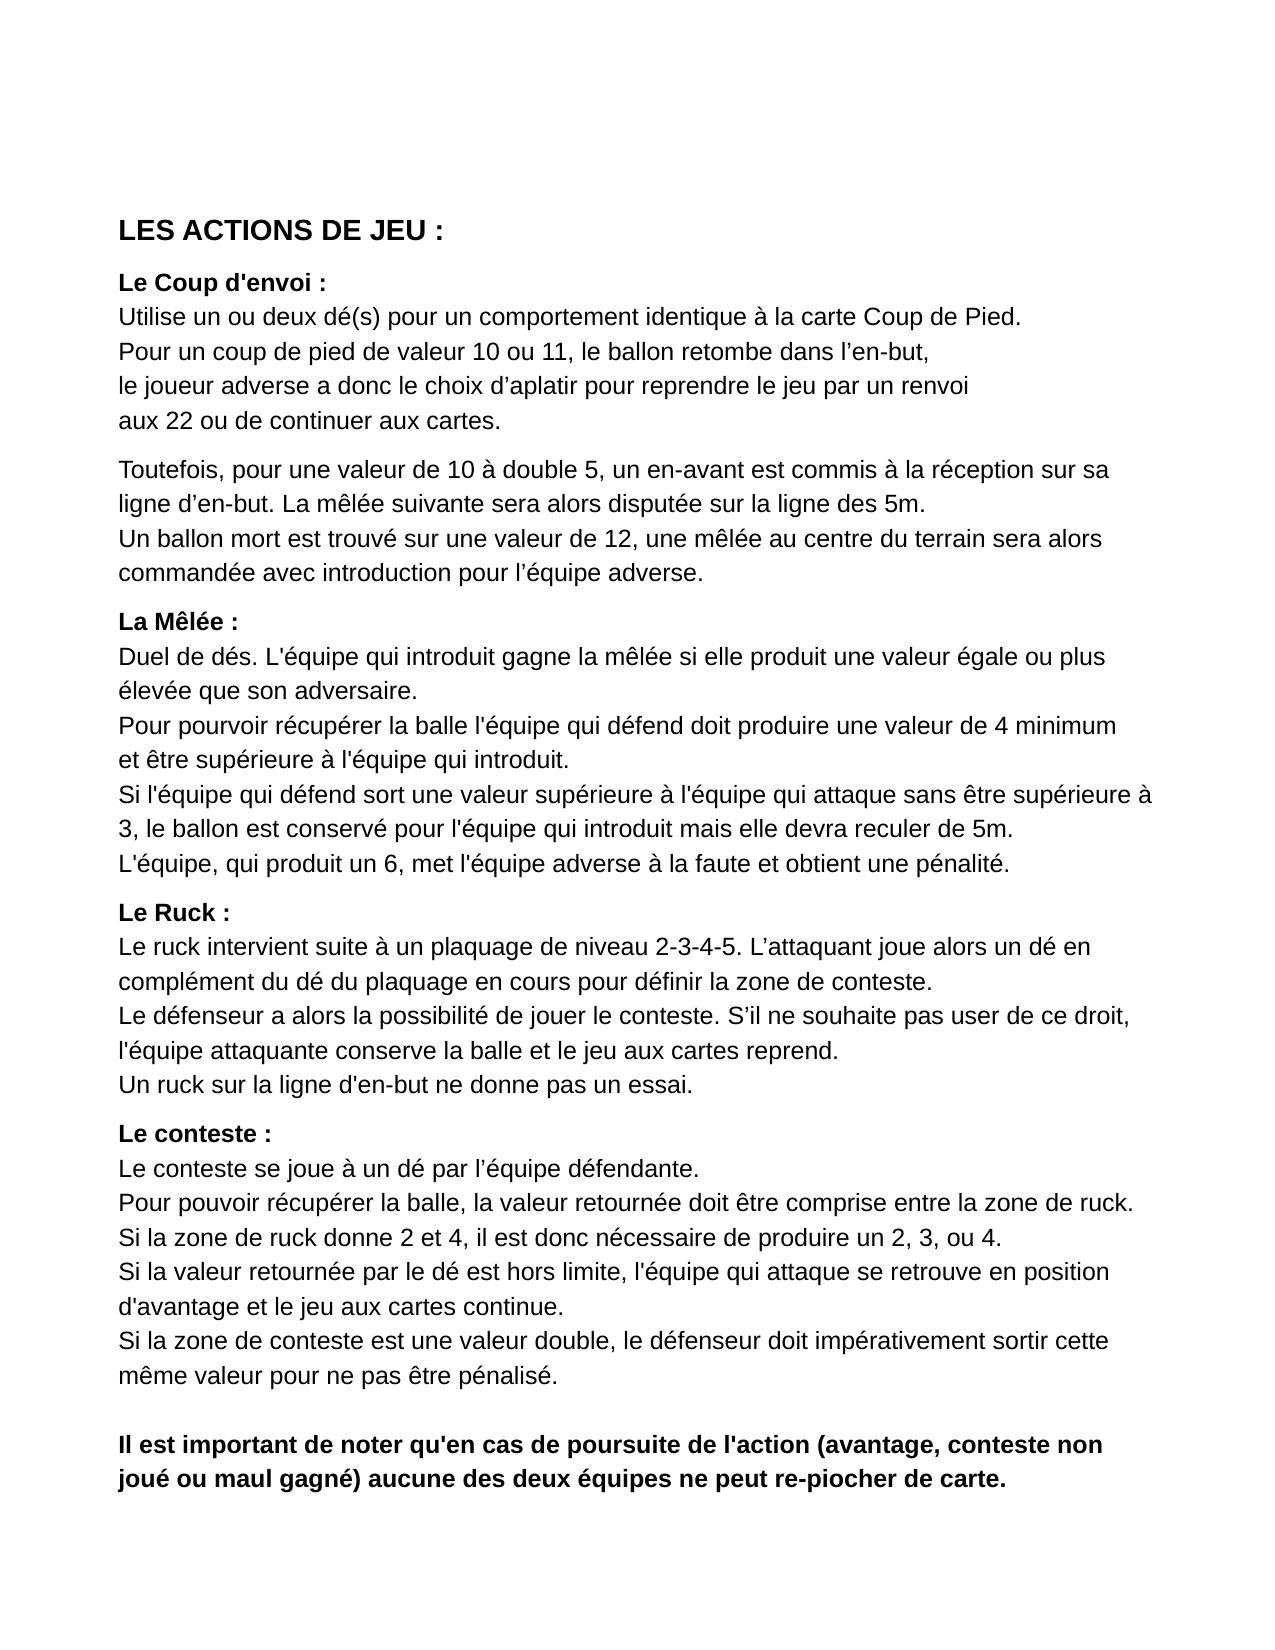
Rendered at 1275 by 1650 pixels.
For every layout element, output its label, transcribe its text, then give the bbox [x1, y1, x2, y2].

text LES ACTIONS DE JEU : [118, 213, 1157, 247]
text Le Ruck : Le ruck intervient suite à un plaquage de niveau 2-3-4-5. L’attaquant joue alors un dé en complément du dé du plaquage en cours pour définir la zone de conteste. Le défenseur a alors la possibilité de jouer le conteste. S’il ne souhaite pas user de ce droit, l'équipe attaquante conserve la balle et le jeu aux cartes reprend. Un ruck sur la ligne d'en-but ne donne pas un essai. [118, 898, 1157, 1099]
text La Mêlée : Duel de dés. L'équipe qui introduit gagne la mêlée si elle produit une valeur égale ou plus élevée que son adversaire. Pour pourvoir récupérer la balle l'équipe qui défend doit produire une valeur de 4 minimum et être supérieure à l'équipe qui introduit. Si l'équipe qui défend sort une valeur supérieure à l'équipe qui attaque sans être supérieure à 3, le ballon est conservé pour l'équipe qui introduit mais elle devra reculer de 5m. L'équipe, qui produit un 6, met l'équipe adverse à la faute et obtient une pénalité. [118, 607, 1157, 877]
text Le conteste : Le conteste se joue à un dé par l’équipe défendante. Pour pouvoir récupérer la balle, la valeur retournée doit être comprise entre la zone de ruck. Si la zone de ruck donne 2 et 4, il est donc nécessaire de produire un 2, 3, ou 4. Si la valeur retournée par le dé est hors limite, l'équipe qui attaque se retrouve en position d'avantage et le jeu aux cartes continue. Si la zone de conteste est une valeur double, le défenseur doit impérativement sortir cette même valeur pour ne pas être pénalisé. Il est important de noter qu'en cas de poursuite de l'action (avantage, conteste non joué ou maul gagné) aucune des deux équipes ne peut re-piocher de carte. [118, 1119, 1157, 1527]
text Le Coup d'envoi : Utilise un ou deux dé(s) pour un comportement identique à la carte Coup de Pied. Pour un coup de pied de valeur 10 ou 11, le ballon retombe dans l’en-but, le joueur adverse a donc le choix d’aplatir pour reprendre le jeu par un renvoi aux 22 ou de continuer aux cartes. [118, 268, 1157, 434]
text Toutefois, pour une valeur de 10 à double 5, un en-avant est commis à la réception sur sa ligne d’en-but. La mêlée suivante sera alors disputée sur la ligne des 5m. Un ballon mort est trouvé sur une valeur de 12, une mêlée au centre du terrain sera alors commandée avec introduction pour l’équipe adverse. [118, 455, 1157, 587]
